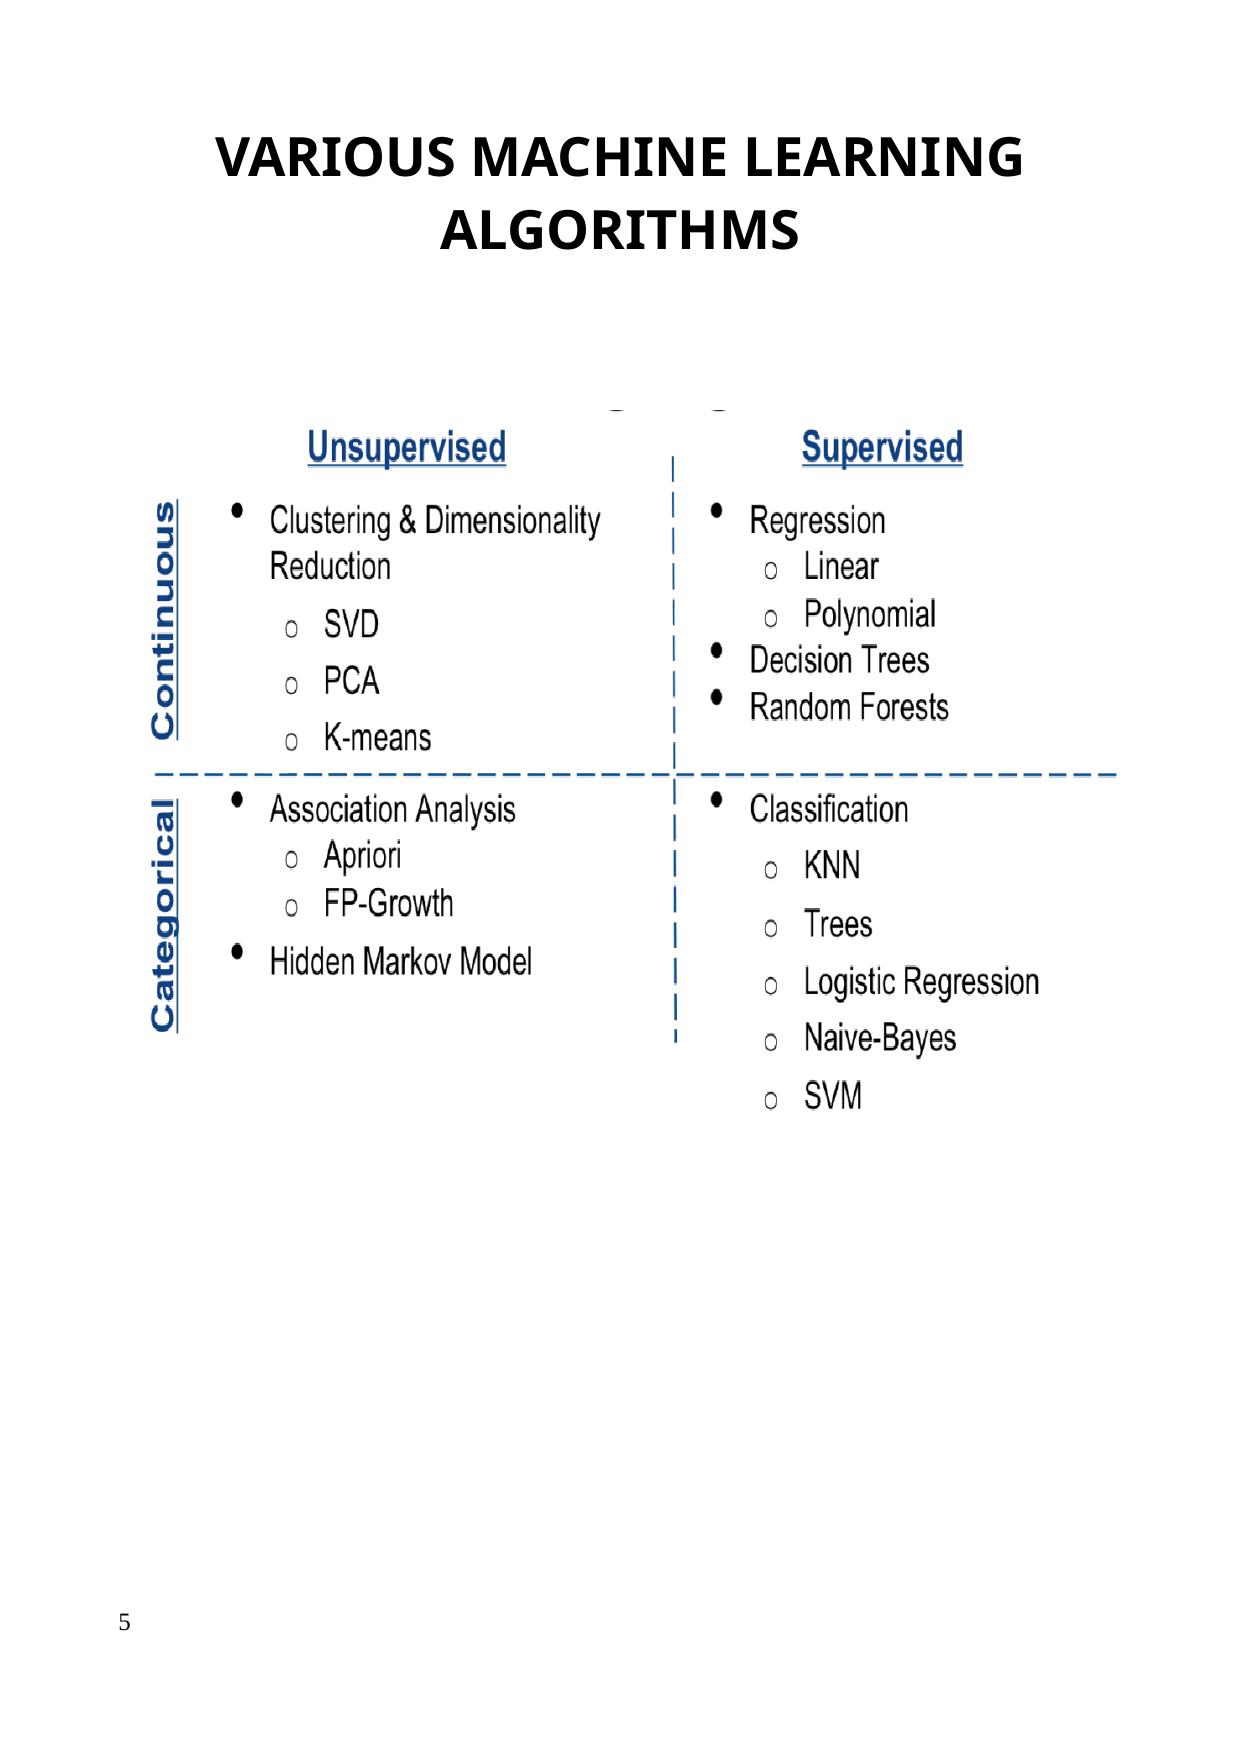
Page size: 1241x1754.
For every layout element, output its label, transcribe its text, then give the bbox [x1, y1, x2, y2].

text VARIOUS MACHINE LEARNING ALGORITHMS [118, 118, 1122, 266]
picture [132, 410, 1137, 1122]
